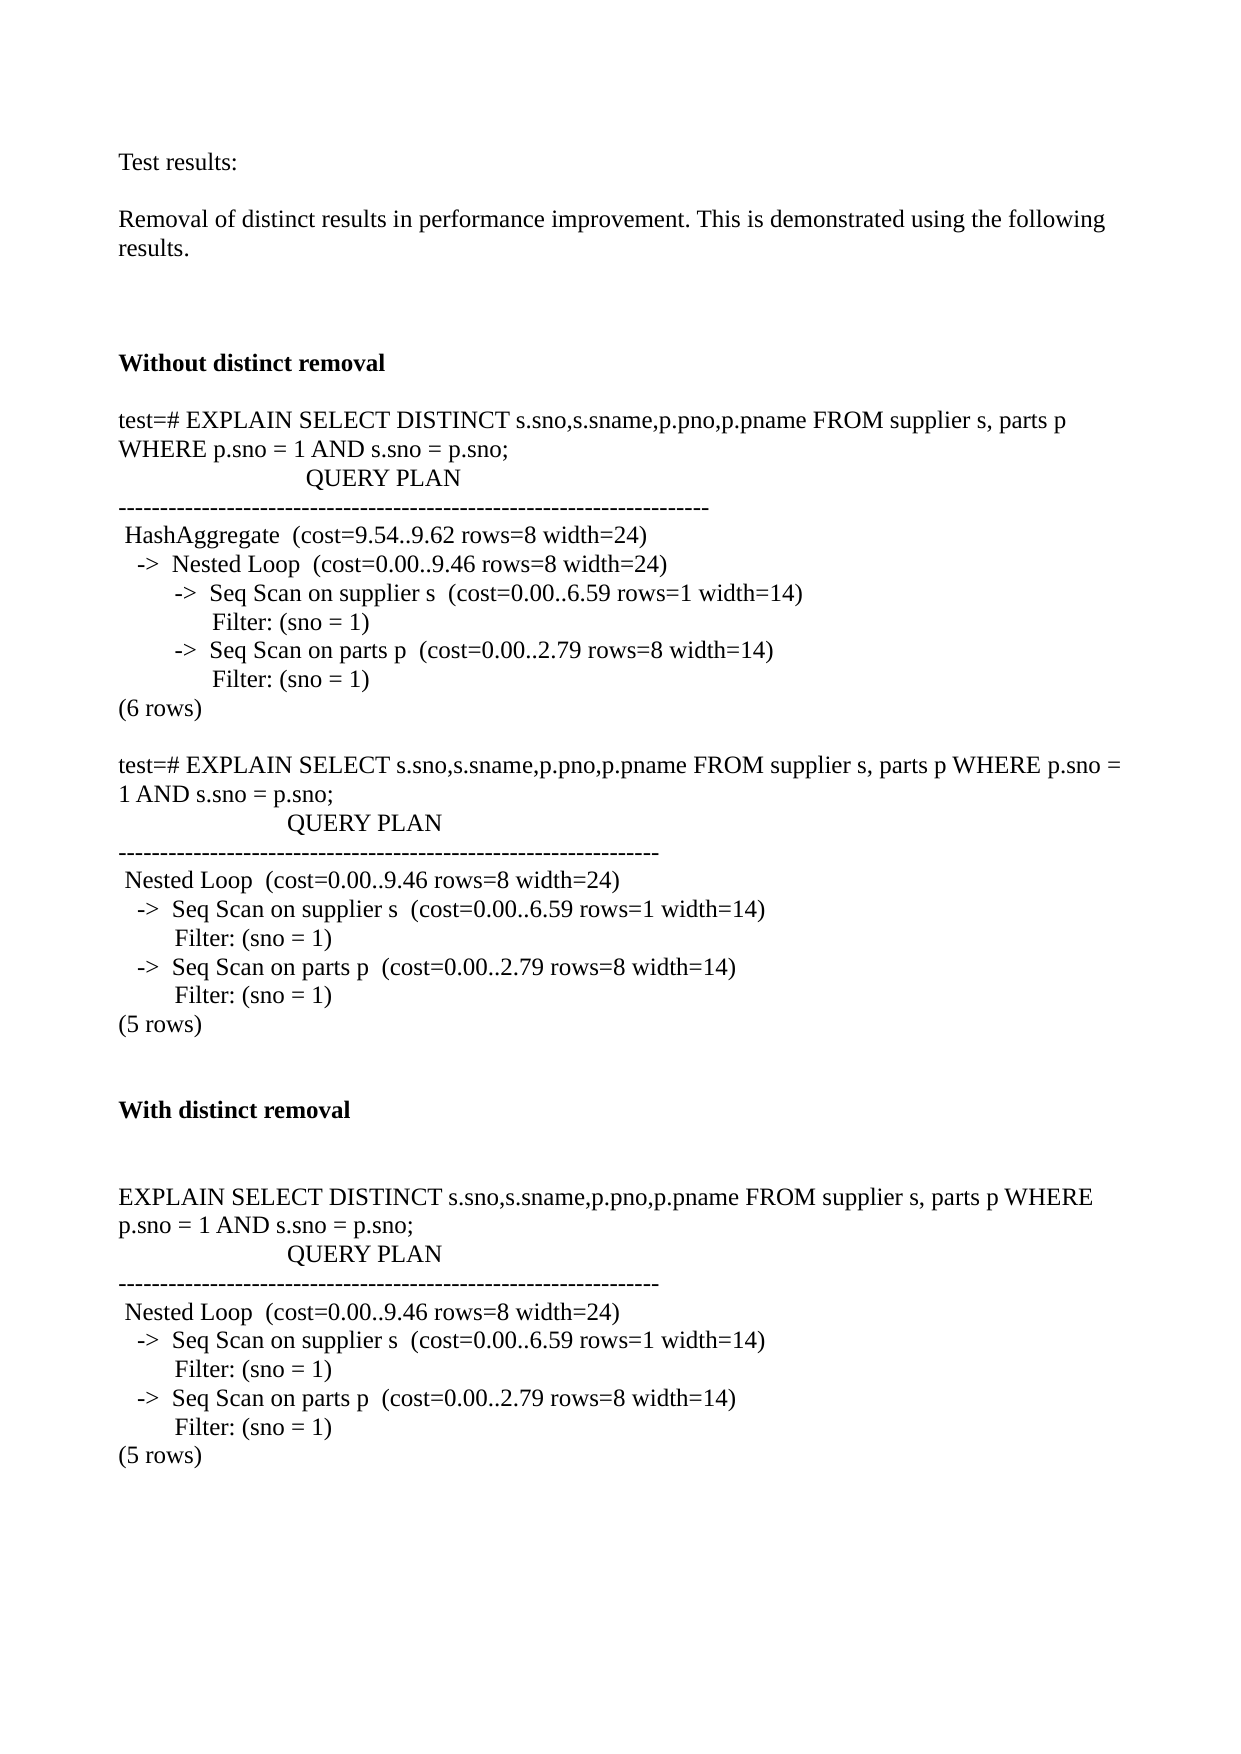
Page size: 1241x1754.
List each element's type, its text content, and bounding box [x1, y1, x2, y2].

text -> Seq Scan on supplier s (cost=0.00..6.59 rows=1 width=14) [118, 894, 1122, 923]
text Without distinct removal [118, 348, 1122, 377]
text QUERY PLAN [118, 463, 1122, 492]
text (5 rows) [118, 1441, 1122, 1469]
text Nested Loop (cost=0.00..9.46 rows=8 width=24) [118, 1297, 1122, 1326]
text ----------------------------------------------------------------- [118, 1268, 1122, 1297]
text (5 rows) [118, 1009, 1122, 1038]
text Test results: [118, 147, 1122, 176]
text -> Seq Scan on parts p (cost=0.00..2.79 rows=8 width=14) [118, 952, 1122, 981]
text -> Seq Scan on parts p (cost=0.00..2.79 rows=8 width=14) [118, 1383, 1122, 1412]
text Filter: (sno = 1) [118, 664, 1122, 693]
text Filter: (sno = 1) [118, 1354, 1122, 1383]
text (6 rows) [118, 693, 1122, 722]
text -> Seq Scan on supplier s (cost=0.00..6.59 rows=1 width=14) [118, 578, 1122, 607]
text Removal of distinct results in performance improvement. This is demonstrated using the following results. [118, 204, 1122, 262]
text ----------------------------------------------------------------- [118, 837, 1122, 866]
text test=# EXPLAIN SELECT DISTINCT s.sno,s.sname,p.pno,p.pname FROM supplier s, parts p WHERE p.sno = 1 AND s.sno = p.sno; [118, 406, 1122, 463]
text QUERY PLAN [118, 808, 1122, 837]
text -> Seq Scan on supplier s (cost=0.00..6.59 rows=1 width=14) [118, 1326, 1122, 1354]
text test=# EXPLAIN SELECT s.sno,s.sname,p.pno,p.pname FROM supplier s, parts p WHERE p.sno = 1 AND s.sno = p.sno; [118, 751, 1122, 808]
text With distinct removal [118, 1096, 1122, 1124]
text Nested Loop (cost=0.00..9.46 rows=8 width=24) [118, 866, 1122, 894]
text EXPLAIN SELECT DISTINCT s.sno,s.sname,p.pno,p.pname FROM supplier s, parts p WHERE p.sno = 1 AND s.sno = p.sno; [118, 1182, 1122, 1239]
text HashAggregate (cost=9.54..9.62 rows=8 width=24) [118, 521, 1122, 549]
text Filter: (sno = 1) [118, 1412, 1122, 1441]
text -> Nested Loop (cost=0.00..9.46 rows=8 width=24) [118, 549, 1122, 578]
text Filter: (sno = 1) [118, 923, 1122, 952]
text ----------------------------------------------------------------------- [118, 492, 1122, 521]
text -> Seq Scan on parts p (cost=0.00..2.79 rows=8 width=14) [118, 636, 1122, 664]
text QUERY PLAN [118, 1239, 1122, 1268]
text Filter: (sno = 1) [118, 607, 1122, 636]
text Filter: (sno = 1) [118, 981, 1122, 1009]
